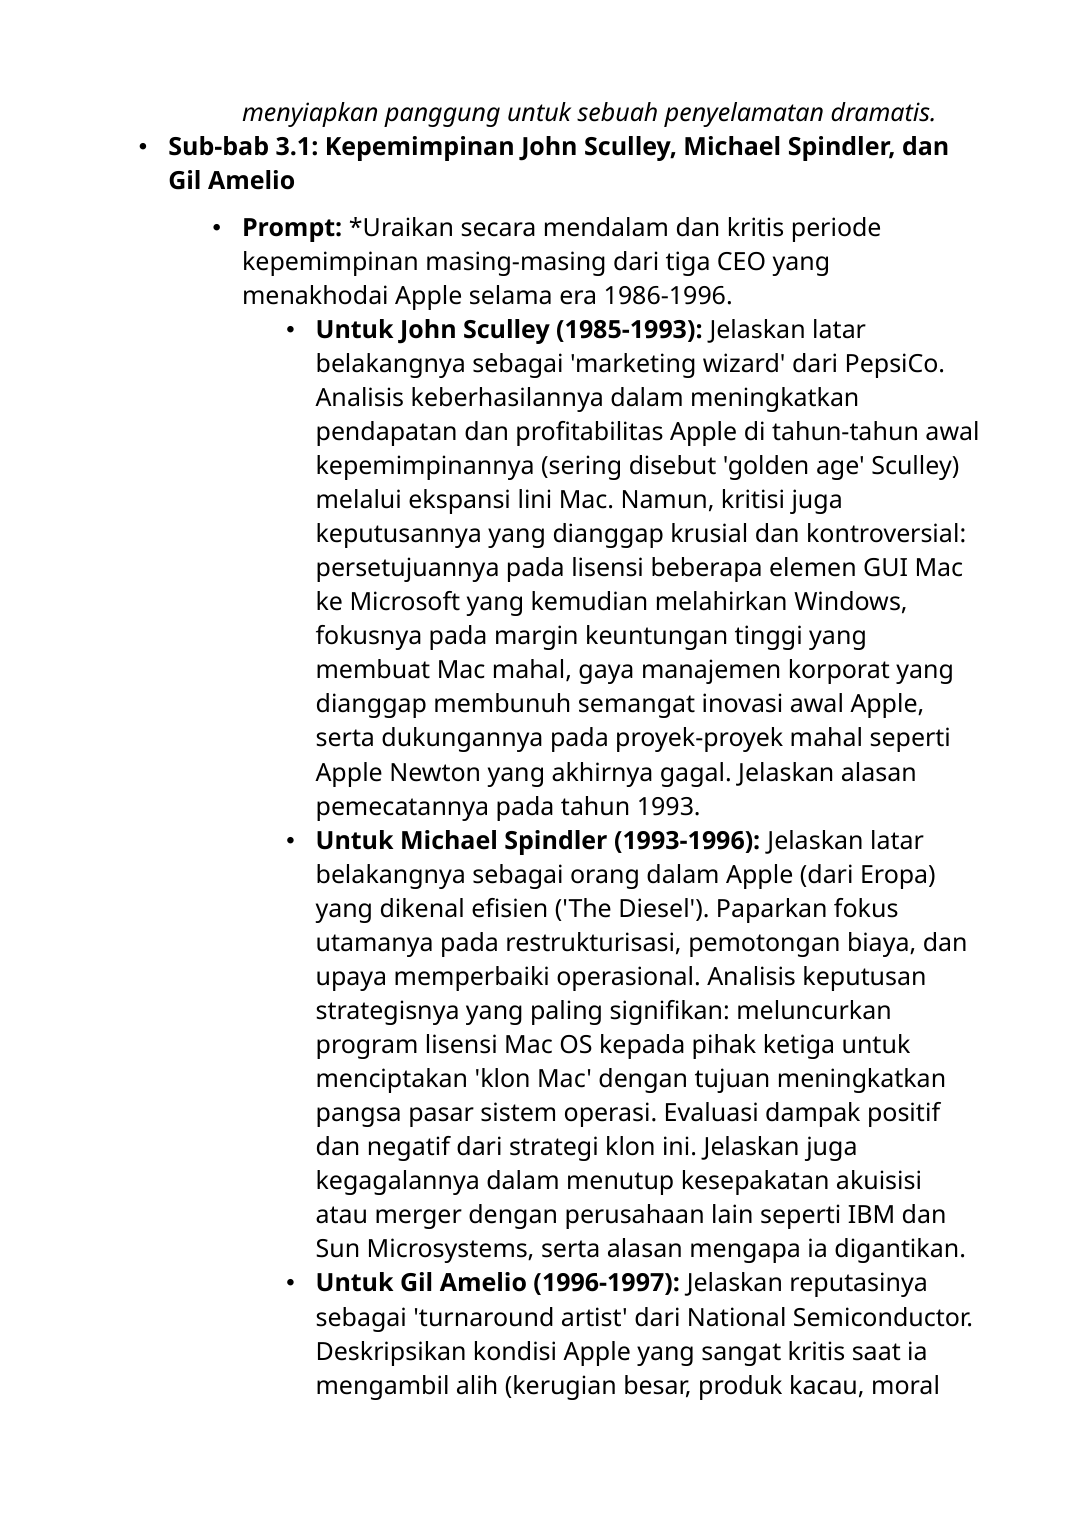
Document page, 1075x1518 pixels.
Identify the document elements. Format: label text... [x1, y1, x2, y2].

list Untuk Michael Spindler (1993-1996): Jelaskan latar belakangnya sebagai orang dalam Apple (dari Eropa) yang dikenal efisien ('The Diesel'). Paparkan fokus utamanya pada restrukturisasi, pemotongan biaya, dan upaya memperbaiki operasional. Analisis keputusan strategisnya yang paling signifikan: meluncurkan program lisensi Mac OS kepada pihak ketiga untuk menciptakan 'klon Mac' dengan tujuan meningkatkan pangsa pasar sistem operasi. Evaluasi dampak positif dan negatif dari strategi klon ini. Jelaskan juga kegagalannya dalam menutup kesepakatan akuisisi atau merger dengan perusahaan lain seperti IBM dan Sun Microsystems, serta alasan mengapa ia digantikan. [286, 822, 980, 1265]
list Untuk John Sculley (1985-1993): Jelaskan latar belakangnya sebagai 'marketing wizard' dari PepsiCo. Analisis keberhasilannya dalam meningkatkan pendapatan dan profitabilitas Apple di tahun-tahun awal kepemimpinannya (sering disebut 'golden age' Sculley) melalui ekspansi lini Mac. Namun, kritisi juga keputusannya yang dianggap krusial dan kontroversial: persetujuannya pada lisensi beberapa elemen GUI Mac ke Microsoft yang kemudian melahirkan Windows, fokusnya pada margin keuntungan tinggi yang membuat Mac mahal, gaya manajemen korporat yang dianggap membunuh semangat inovasi awal Apple, serta dukungannya pada proyek-proyek mahal seperti Apple Newton yang akhirnya gagal. Jelaskan alasan pemecatannya pada tahun 1993. [286, 311, 980, 822]
list Untuk Gil Amelio (1996-1997): Jelaskan reputasinya sebagai 'turnaround artist' dari National Semiconductor. Deskripsikan kondisi Apple yang sangat kritis saat ia mengambil alih (kerugian besar, produk kacau, moral [286, 1265, 980, 1401]
list Sub-bab 3.1: Kepemimpinan John Sculley, Michael Spindler, dan Gil Amelio [139, 128, 980, 197]
list Prompt: *Uraikan secara mendalam dan kritis periode kepemimpinan masing-masing dari tiga CEO yang menakhodai Apple selama era 1986-1996. [212, 209, 980, 311]
list menyiapkan panggung untuk sebuah penyelamatan dramatis. [212, 94, 980, 128]
